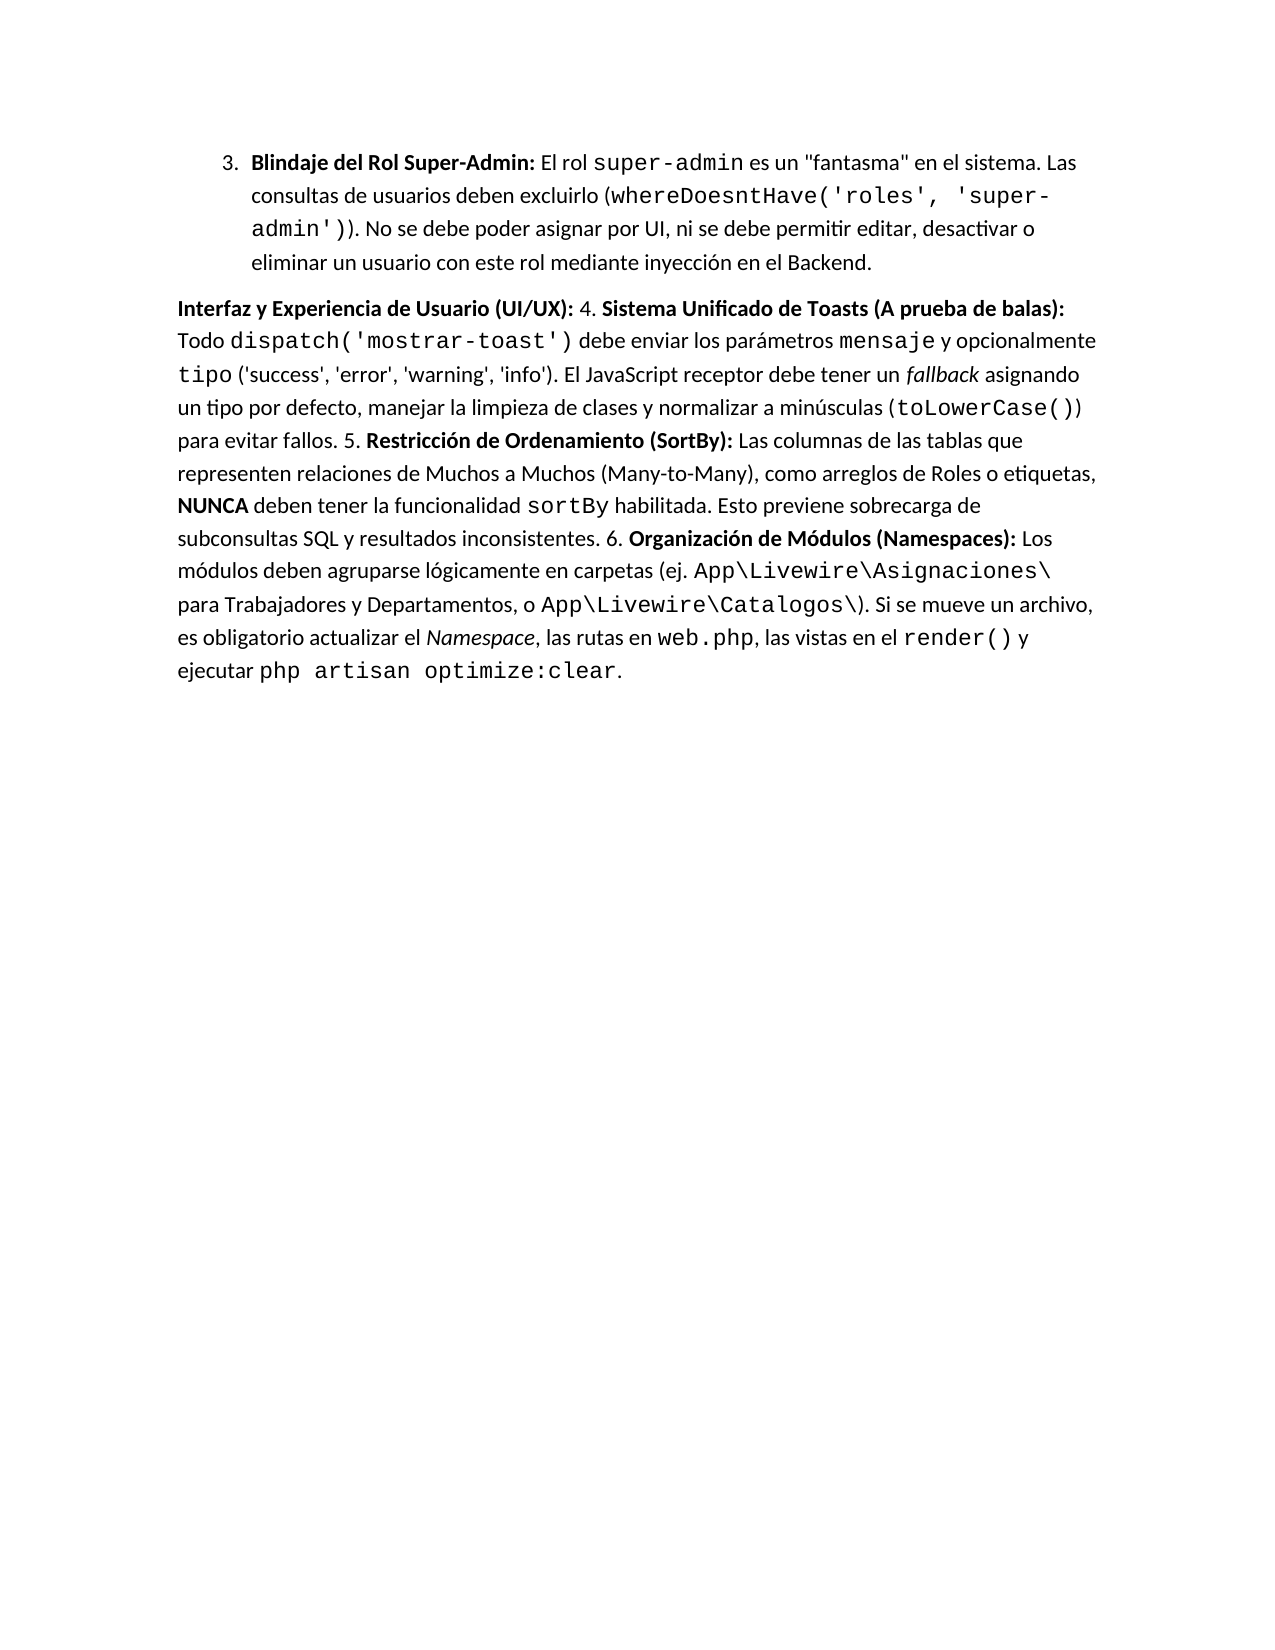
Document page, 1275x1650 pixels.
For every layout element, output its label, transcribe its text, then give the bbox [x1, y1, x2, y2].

text Interfaz y Experiencia de Usuario (UI/UX): 4. Sistema Unificado de Toasts (A prueba de balas): Todo dispatch('mostrar-toast') debe enviar los parámetros mensaje y opcionalmente tipo ('success', 'error', 'warning', 'info'). El JavaScript receptor debe tener un fallback asignando un tipo por defecto, manejar la limpieza de clases y normalizar a minúsculas (toLowerCase()) para evitar fallos. 5. Restricción de Ordenamiento (SortBy): Las columnas de las tablas que representen relaciones de Muchos a Muchos (Many-to-Many), como arreglos de Roles o etiquetas, NUNCA deben tener la funcionalidad sortBy habilitada. Esto previene sobrecarga de subconsultas SQL y resultados inconsistentes. 6. Organización de Módulos (Namespaces): Los módulos deben agruparse lógicamente en carpetas (ej. App\Livewire\Asignaciones\ para Trabajadores y Departamentos, o App\Livewire\Catalogos\). Si se mueve un archivo, es obligatorio actualizar el Namespace, las rutas en web.php, las vistas en el render() y ejecutar php artisan optimize:clear. [177, 294, 1098, 686]
list Blindaje del Rol Super-Admin: El rol super-admin es un "fantasma" en el sistema. Las consultas de usuarios deben excluirlo (whereDoesntHave('roles', 'super-admin')). No se debe poder asignar por UI, ni se debe permitir editar, desactivar o eliminar un usuario con este rol mediante inyección en el Backend. [222, 148, 1098, 276]
